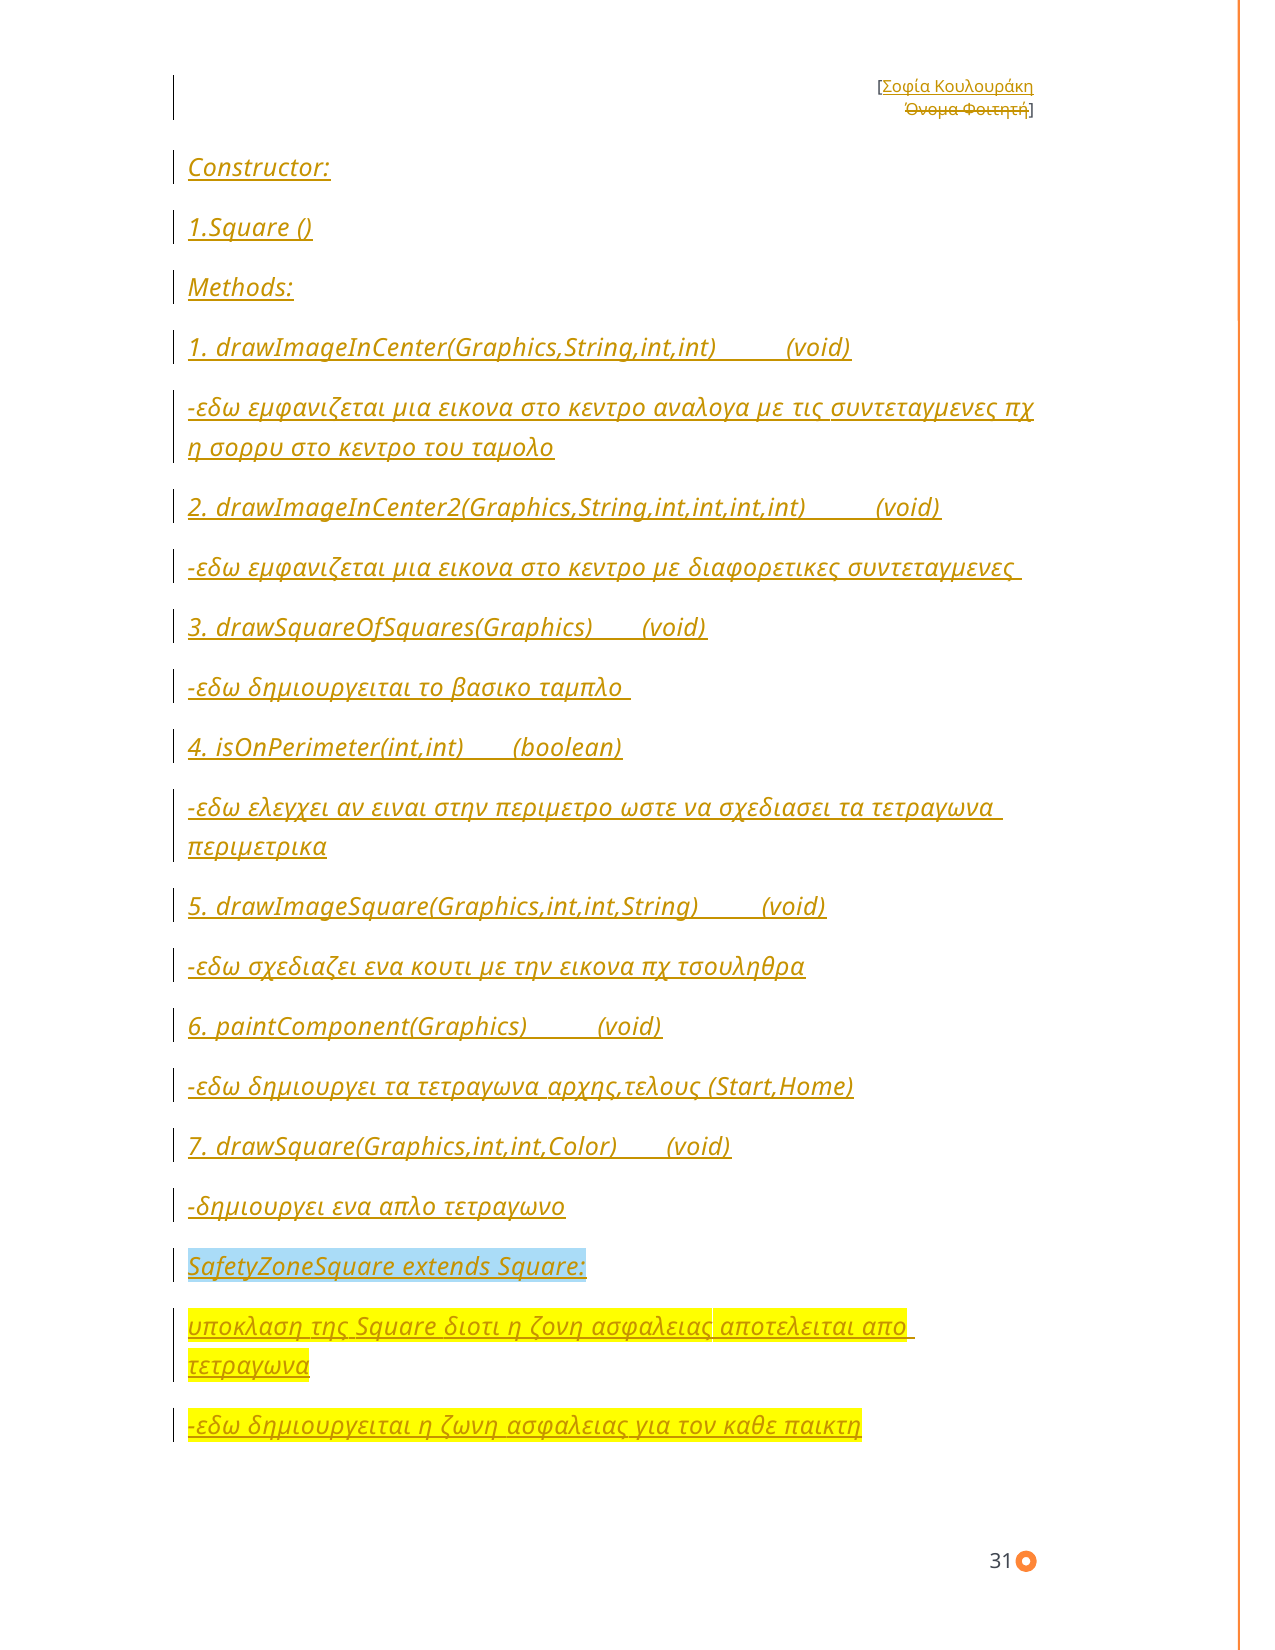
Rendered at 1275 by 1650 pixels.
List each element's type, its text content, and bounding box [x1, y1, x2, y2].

text 7. drawSquare(Graphics,int,int,Color) (void) [187, 1128, 1034, 1162]
text 1.Square () [187, 210, 1034, 244]
text 1. drawImageInCenter(Graphics,String,int,int) (void) [187, 330, 1034, 364]
text υποκλαση της Square διοτι η ζονη ασφαλειας αποτελειται απο τετραγωνα [187, 1308, 1034, 1382]
text Constructor: [187, 150, 1034, 184]
text -εδω δημιουργειται το βασικο ταμπλο [187, 669, 1034, 703]
text SafetyZoneSquare extends Square: [187, 1248, 1034, 1282]
text -εδω εμφανιζεται μια εικονα στο κεντρο με διαφορετικες συντεταγμενες [187, 549, 1034, 583]
text η σορρυ στο κεντρο του ταμολο [187, 420, 1034, 463]
text -εδω ελεγχει αν ειναι στην περιμετρο ωστε να σχεδιασει τα τετραγωνα περιμετρικα [187, 789, 1034, 862]
text 5. drawImageSquare(Graphics,int,int,String) (void) [187, 888, 1034, 922]
text -εδω εμφανιζεται μια εικονα στο κεντρο αναλογα με τις συντεταγμενες πχ [187, 390, 1034, 419]
text 3. drawSquareOfSquares(Graphics) (void) [187, 609, 1034, 643]
text 6. paintComponent(Graphics) (void) [187, 1008, 1034, 1042]
text -δημιουργει ενα απλο τετραγωνο [187, 1188, 1034, 1222]
text 4. isOnPerimeter(int,int) (boolean) [187, 729, 1034, 763]
text -εδω δημιουργει τα τετραγωνα αρχης,τελους (Start,Home) [187, 1068, 1034, 1102]
text -εδω σχεδιαζει ενα κουτι με την εικονα πχ τσουληθρα [187, 948, 1034, 982]
text 2. drawImageInCenter2(Graphics,String,int,int,int,int) (void) [187, 489, 1034, 523]
text Methods: [187, 270, 1034, 304]
text -εδω δημιουργειται η ζωνη ασφαλειας για τον καθε παικτη [187, 1407, 1034, 1442]
